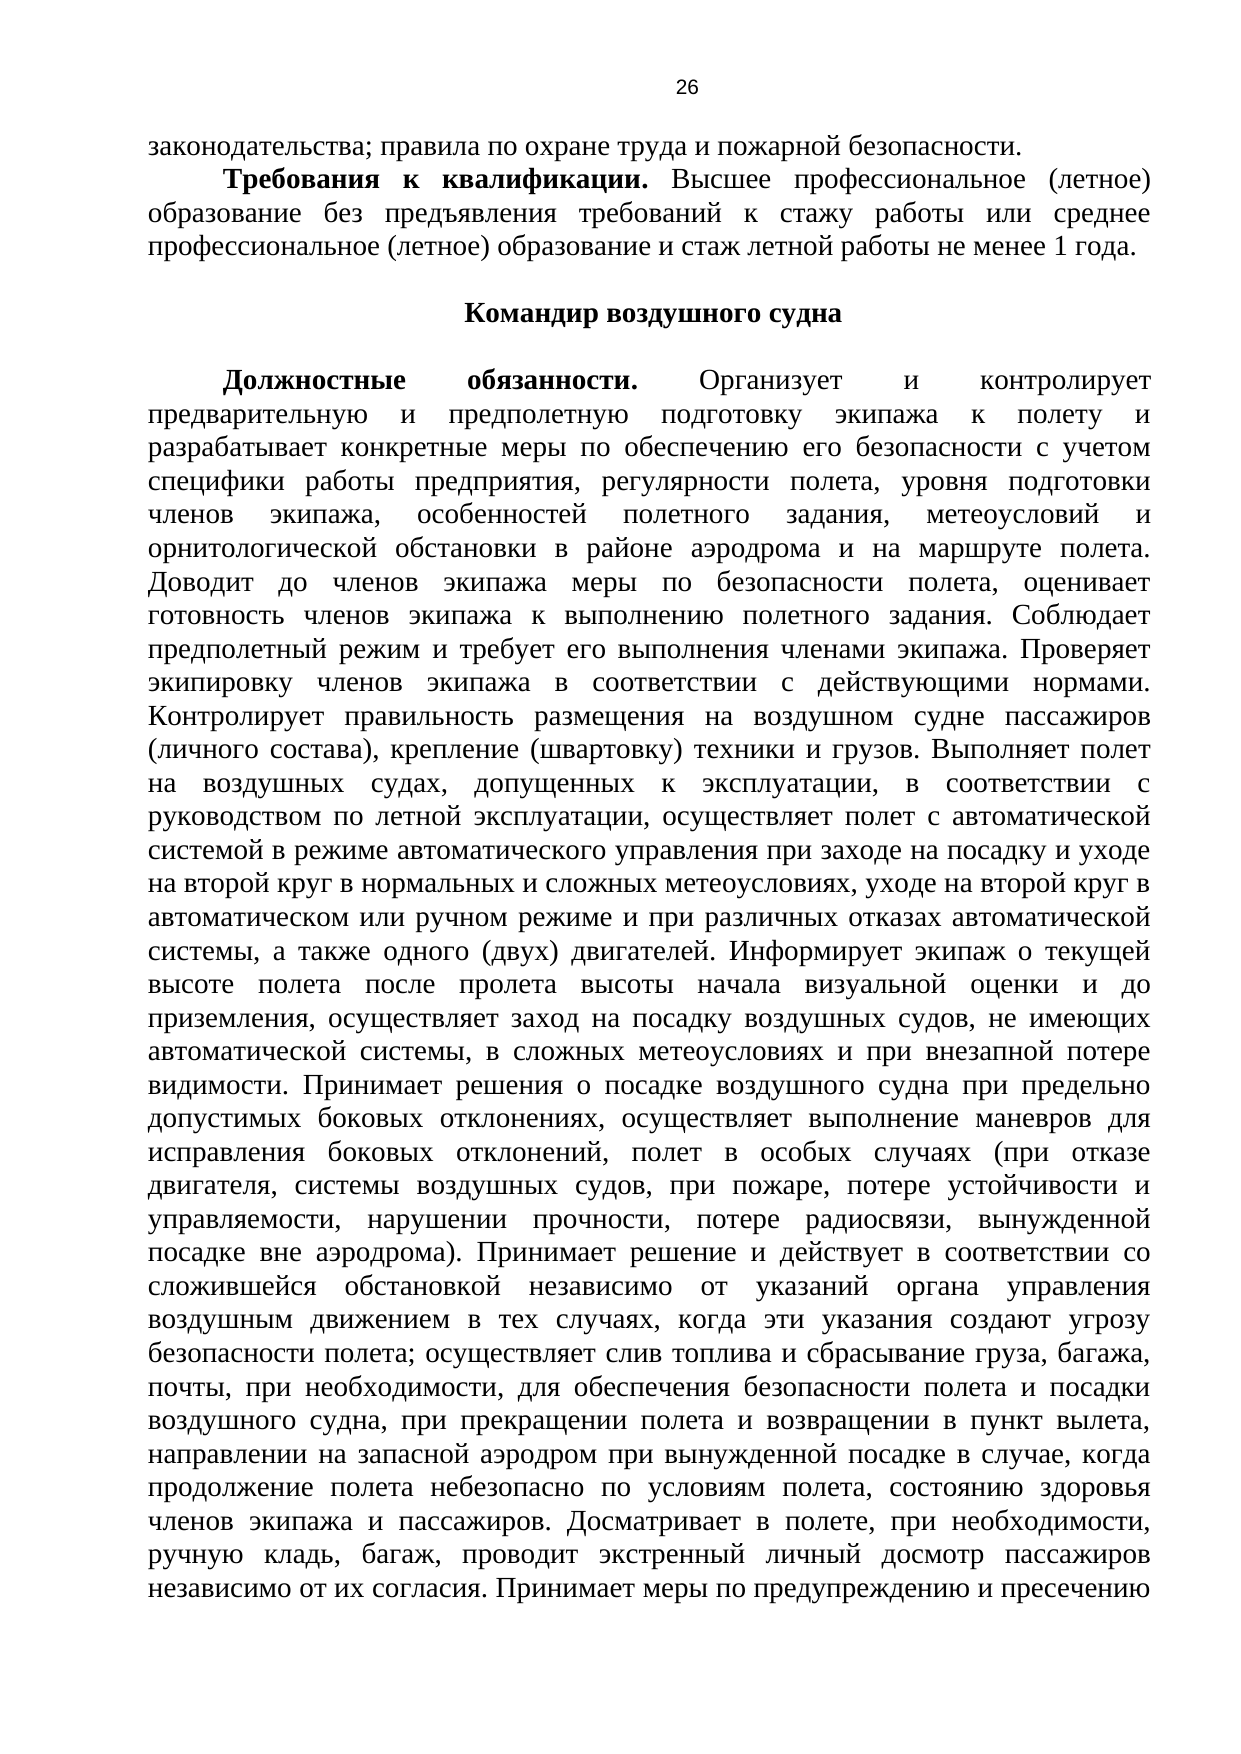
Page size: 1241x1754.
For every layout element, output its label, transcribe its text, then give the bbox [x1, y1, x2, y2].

text Требования к квалификации. Высшее профессиональное (летное) образование без предъявления требований к стажу работы или среднее профессиональное (летное) образование и стаж летной работы не менее 1 года. [148, 161, 1152, 262]
subtitle Командир воздушного судна [148, 295, 1152, 329]
text Должностные обязанности. Организует и контролирует предварительную и предполетную подготовку экипажа к полету и разрабатывает конкретные меры по обеспечению его безопасности с учетом специфики работы предприятия, регулярности полета, уровня подготовки членов экипажа, особенностей полетного задания, метеоусловий и орнитологической обстановки в районе аэродрома и на маршруте полета. Доводит до членов экипажа меры по безопасности полета, оценивает готовность членов экипажа к выполнению полетного задания. Соблюдает предполетный режим и требует его выполнения членами экипажа. Проверяет экипировку членов экипажа в соответствии с действующими нормами. Контролирует правильность размещения на воздушном судне пассажиров (личного состава), крепление (швартовку) техники и грузов. Выполняет полет на воздушных судах, допущенных к эксплуатации, в соответствии с руководством по летной эксплуатации, осуществляет полет с автоматической системой в режиме автоматического управления при заходе на посадку и уходе на второй круг в нормальных и сложных метеоусловиях, уходе на второй круг в автоматическом или ручном режиме и при различных отказах автоматической системы, а также одного (двух) двигателей. Информирует экипаж о текущей высоте полета после пролета высоты начала визуальной оценки и до приземления, осуществляет заход на посадку воздушных судов, не имеющих автоматической системы, в сложных метеоусловиях и при внезапной потере видимости. Принимает решения о посадке воздушного судна при предельно допустимых боковых отклонениях, осуществляет выполнение маневров для исправления боковых отклонений, полет в особых случаях (при отказе двигателя, системы воздушных судов, при пожаре, потере устойчивости и управляемости, нарушении прочности, потере радиосвязи, вынужденной посадке вне аэродрома). Принимает решение и действует в соответствии со сложившейся обстановкой независимо от указаний органа управления воздушным движением в тех случаях, когда эти указания создают угрозу безопасности полета; осуществляет слив топлива и сбрасывание груза, багажа, почты, при необходимости, для обеспечения безопасности полета и посадки воздушного судна, при прекращении полета и возвращении в пункт вылета, направлении на запасной аэродром при вынужденной посадке в случае, когда продолжение полета небезопасно по условиям полета, состоянию здоровья членов экипажа и пассажиров. Досматривает в полете, при необходимости, ручную кладь, багаж, проводит экстренный личный досмотр пассажиров независимо от их согласия. Принимает меры по предупреждению и пресечению [148, 362, 1152, 1603]
text законодательства; правила по охране труда и пожарной безопасности. [148, 128, 1152, 161]
